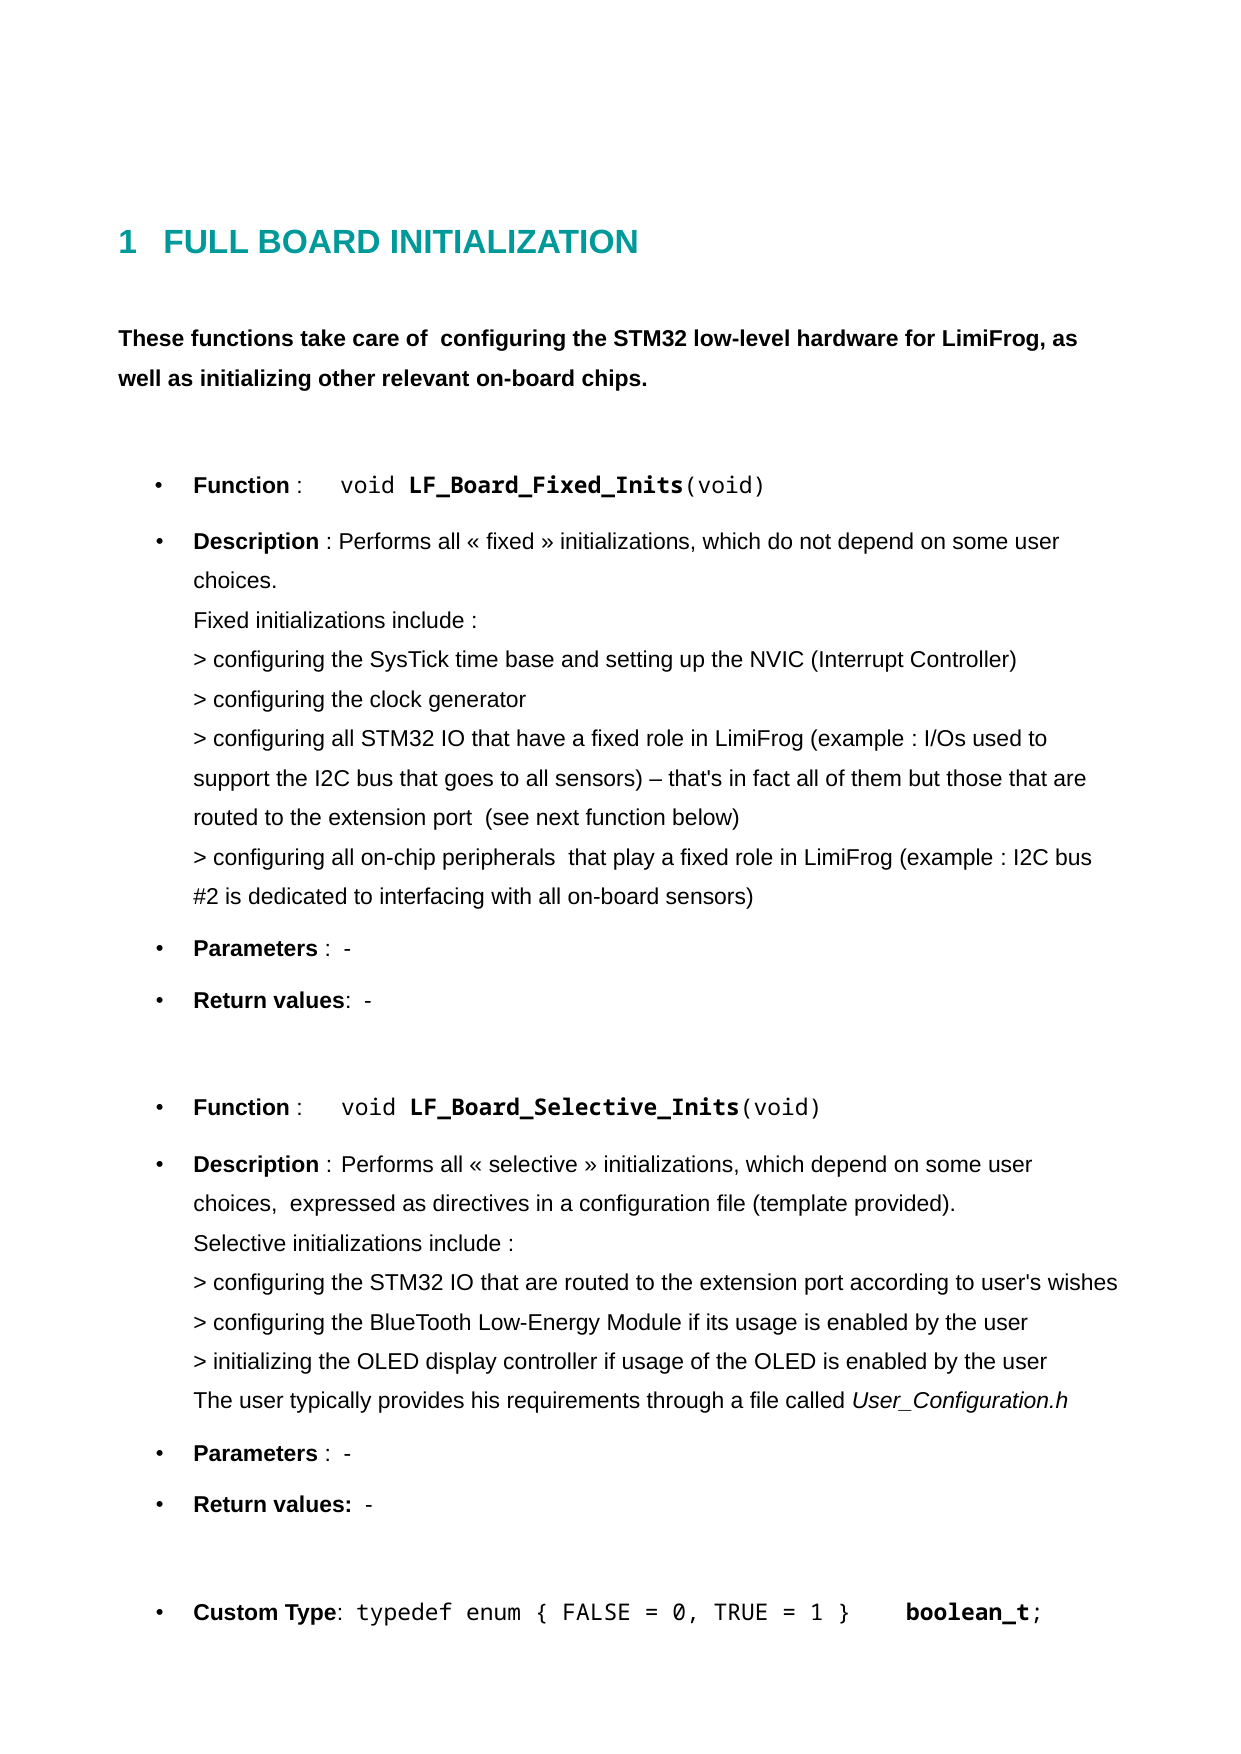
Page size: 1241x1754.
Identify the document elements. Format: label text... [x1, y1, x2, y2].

list Function : void LF_Board_Selective_Inits(void) [156, 1091, 1122, 1122]
subtitle FULL BOARD INITIALIZATION [118, 222, 1122, 261]
list Function : void LF_Board_Fixed_Inits(void) [154, 469, 1122, 500]
list Description : Performs all « selective » initializations, which depend on some user choices, expressed as directives in a configuration file (template provided). Selective initializations include : > configuring the STM32 IO that are routed to the extension port according to user's wishes > configuring the BlueTooth Low-Energy Module if its usage is enabled by the user > initializing the OLED display controller if usage of the OLED is enabled by the user The user typically provides his requirements through a file called User_Configuration.h [156, 1151, 1122, 1414]
list Description : Performs all « fixed » initializations, which do not depend on some user choices. Fixed initializations include : > configuring the SysTick time base and setting up the NVIC (Interrupt Controller) > configuring the clock generator > configuring all STM32 IO that have a fixed role in LimiFrog (example : I/Os used to support the I2C bus that goes to all sensors) – that's in fact all of them but those that are routed to the extension port (see next function below) > configuring all on-chip peripherals that play a fixed role in LimiFrog (example : I2C bus #2 is dedicated to interfacing with all on-board sensors) [156, 528, 1122, 910]
text These functions take care of configuring the STM32 low-level hardware for LimiFrog, as well as initializing other relevant on-board chips. [118, 325, 1122, 391]
list Return values: - [156, 987, 1122, 1014]
list Parameters : - [156, 935, 1122, 962]
list Return values: - [156, 1491, 1122, 1518]
list Custom Type: typedef enum { FALSE = 0, TRUE = 1 } boolean_t; [156, 1595, 1122, 1627]
list Parameters : - [156, 1439, 1122, 1466]
